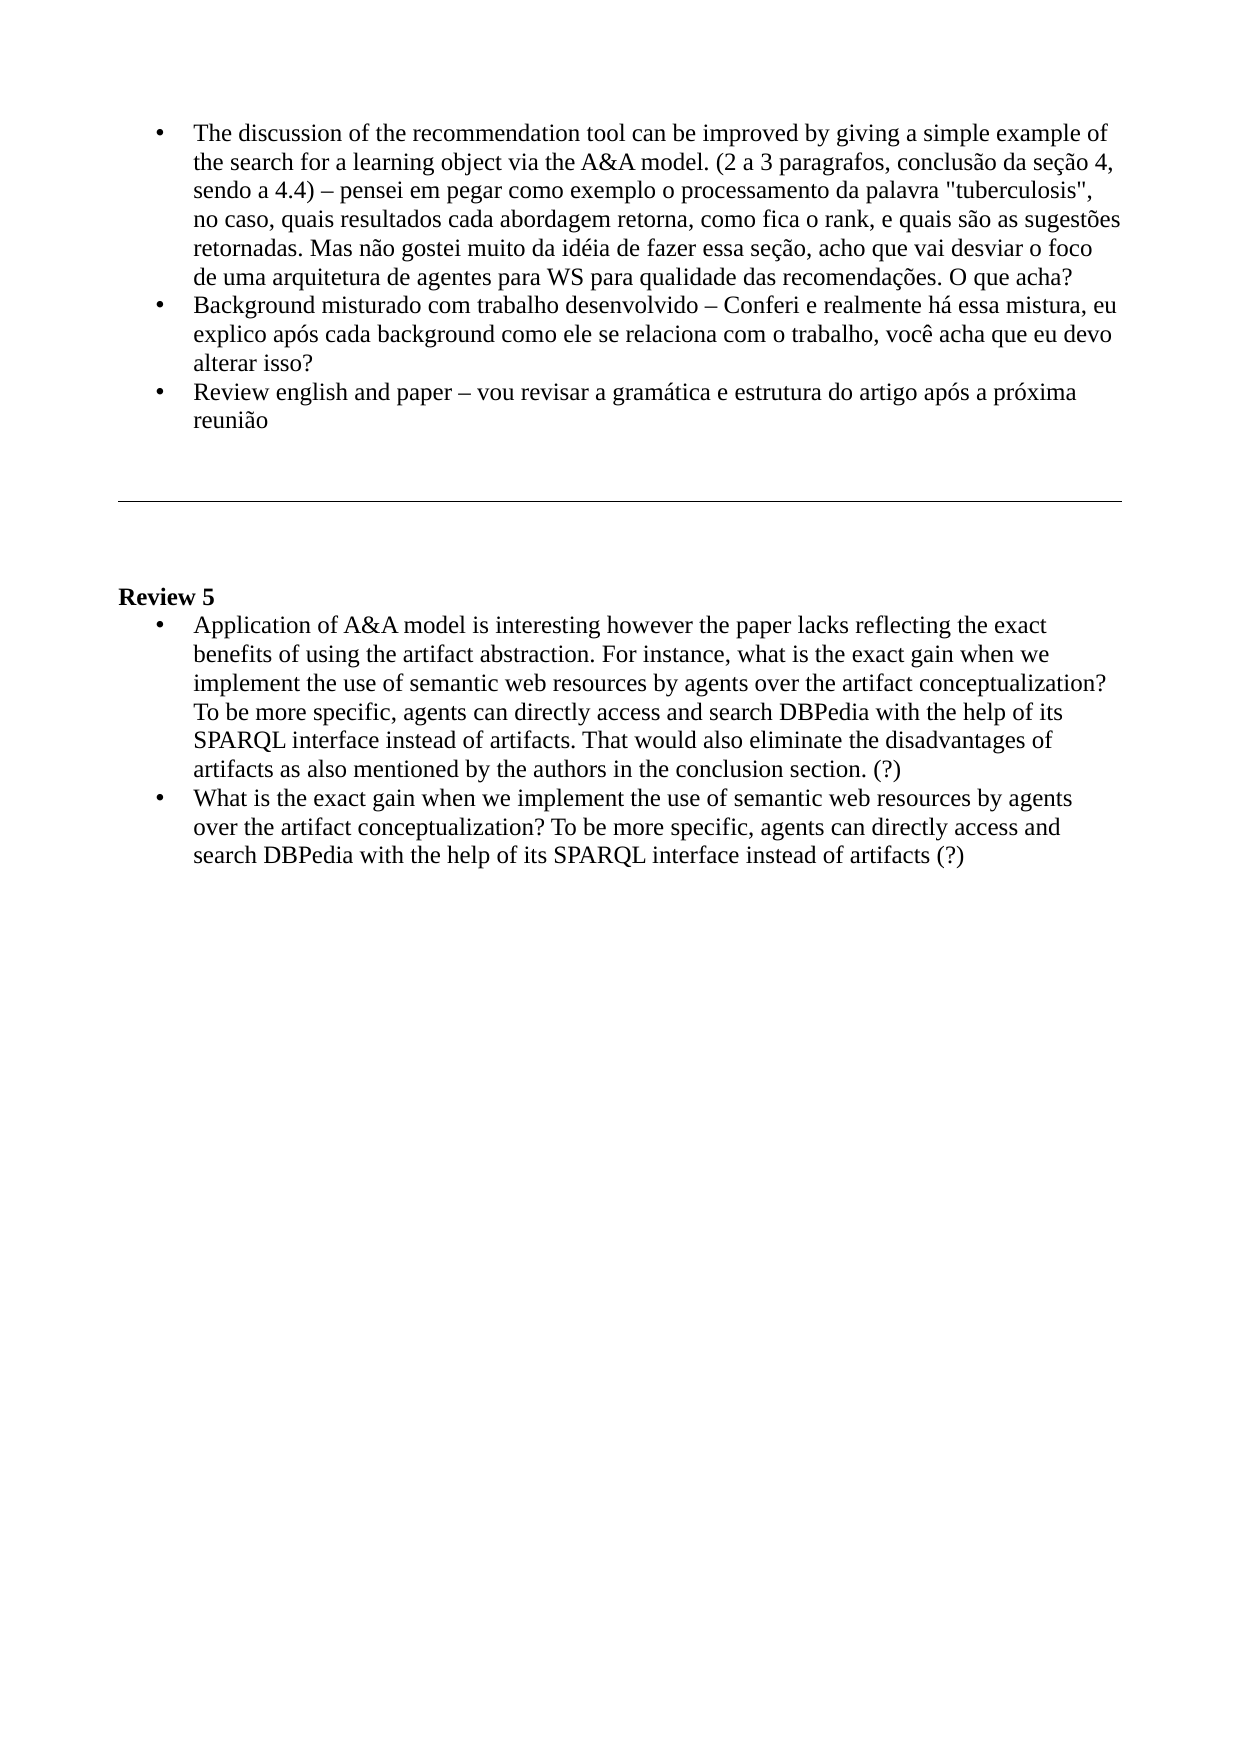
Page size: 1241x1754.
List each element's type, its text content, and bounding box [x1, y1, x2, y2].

text Review 5 [118, 582, 1122, 611]
list Application of A&A model is interesting however the paper lacks reflecting the exact benefits of using the artifact abstraction. For instance, what is the exact gain when we implement the use of semantic web resources by agents over the artifact conceptualization? To be more specific, agents can directly access and search DBPedia with the help of its SPARQL interface instead of artifacts. That would also eliminate the disadvantages of artifacts as also mentioned by the authors in the conclusion section. (?) [156, 611, 1122, 783]
list What is the exact gain when we implement the use of semantic web resources by agents over the artifact conceptualization? To be more specific, agents can directly access and search DBPedia with the help of its SPARQL interface instead of artifacts (?) [156, 783, 1122, 869]
list Review english and paper – vou revisar a gramática e estrutura do artigo após a próxima reunião [156, 377, 1122, 434]
list The discussion of the recommendation tool can be improved by giving a simple example of the search for a learning object via the A&A model. (2 a 3 paragrafos, conclusão da seção 4, sendo a 4.4) – pensei em pegar como exemplo o processamento da palavra "tuberculosis", no caso, quais resultados cada abordagem retorna, como fica o rank, e quais são as sugestões retornadas. Mas não gostei muito da idéia de fazer essa seção, acho que vai desviar o foco de uma arquitetura de agentes para WS para qualidade das recomendações. O que acha? [156, 118, 1122, 291]
list Background misturado com trabalho desenvolvido – Conferi e realmente há essa mistura, eu explico após cada background como ele se relaciona com o trabalho, você acha que eu devo alterar isso? [156, 291, 1122, 377]
